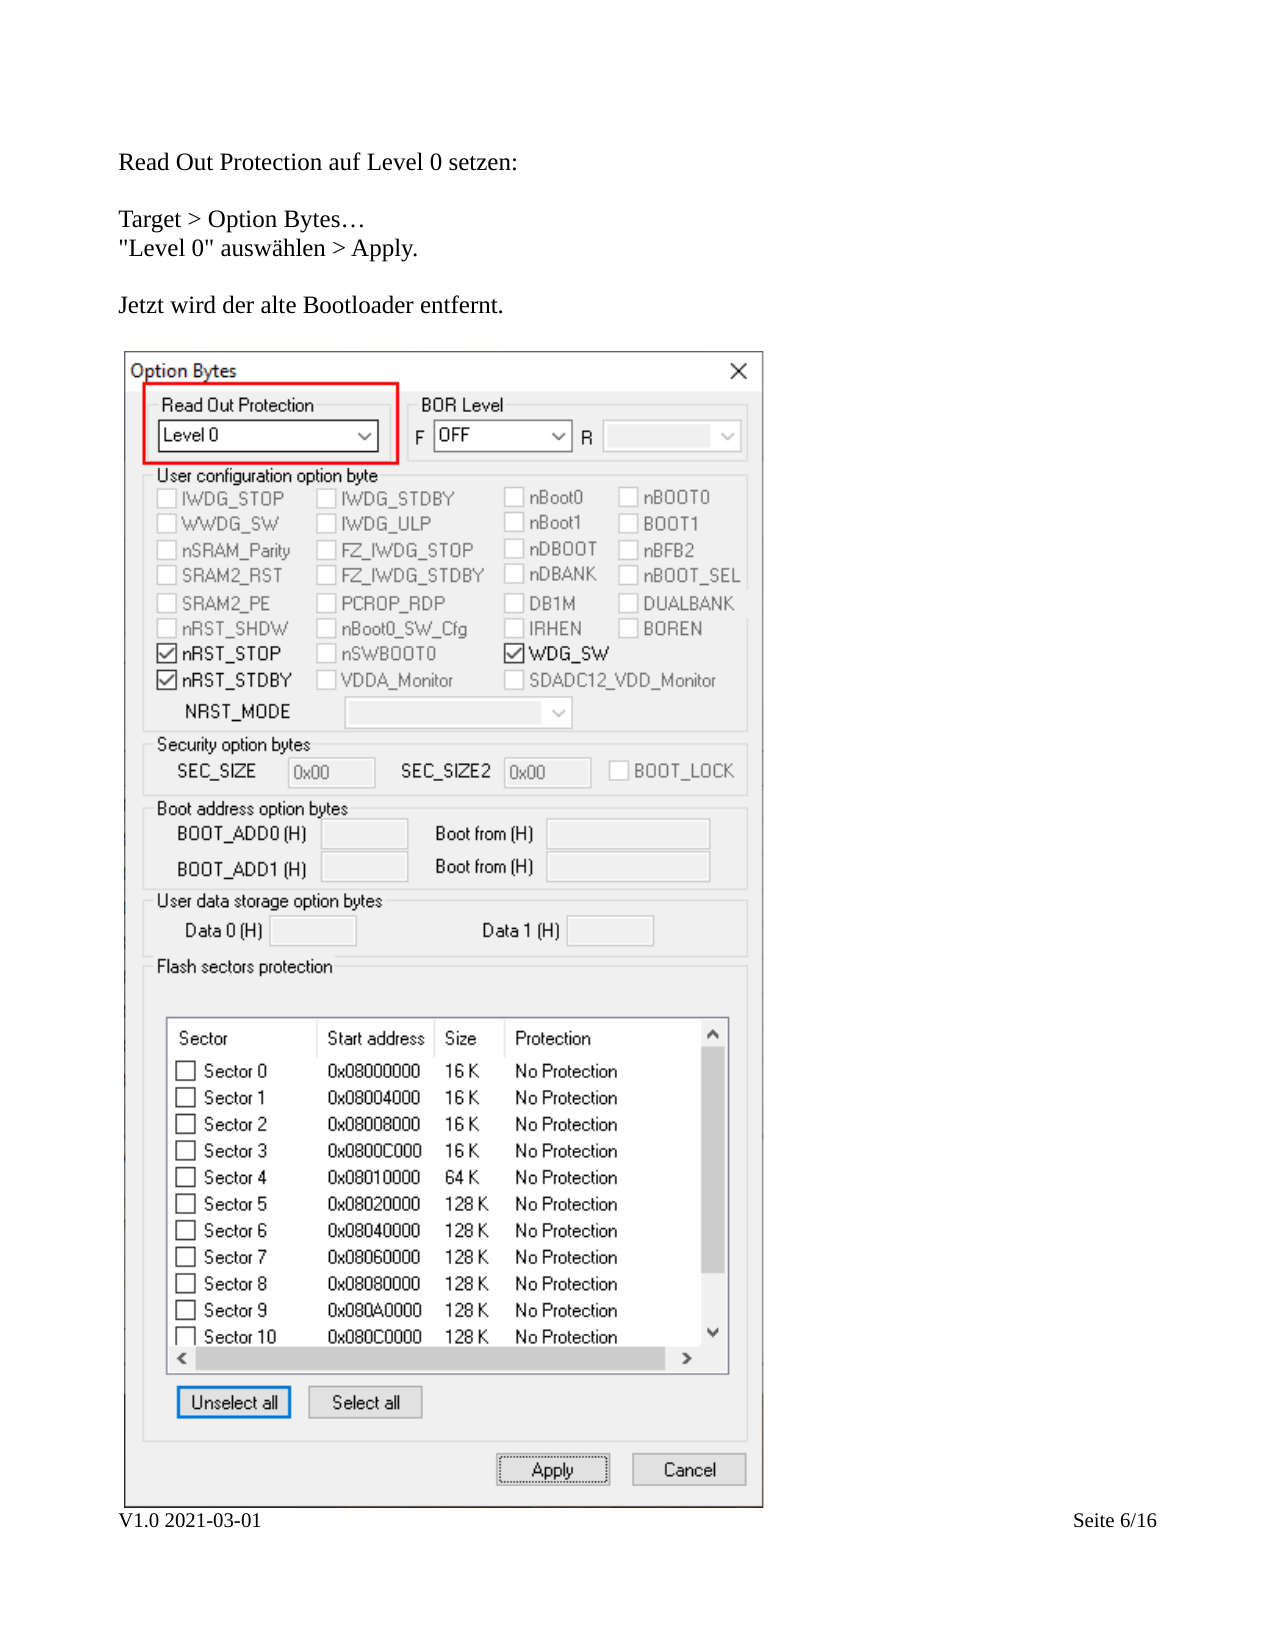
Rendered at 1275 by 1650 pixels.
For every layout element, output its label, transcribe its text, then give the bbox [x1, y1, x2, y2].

picture [124, 351, 764, 1508]
text Jetzt wird der alte Bootloader entfernt. [118, 291, 1157, 319]
text Target > Option Bytes… [118, 204, 1157, 233]
text "Level 0" auswählen > Apply. [118, 233, 1157, 262]
text Read Out Protection auf Level 0 setzen: [118, 147, 1157, 176]
